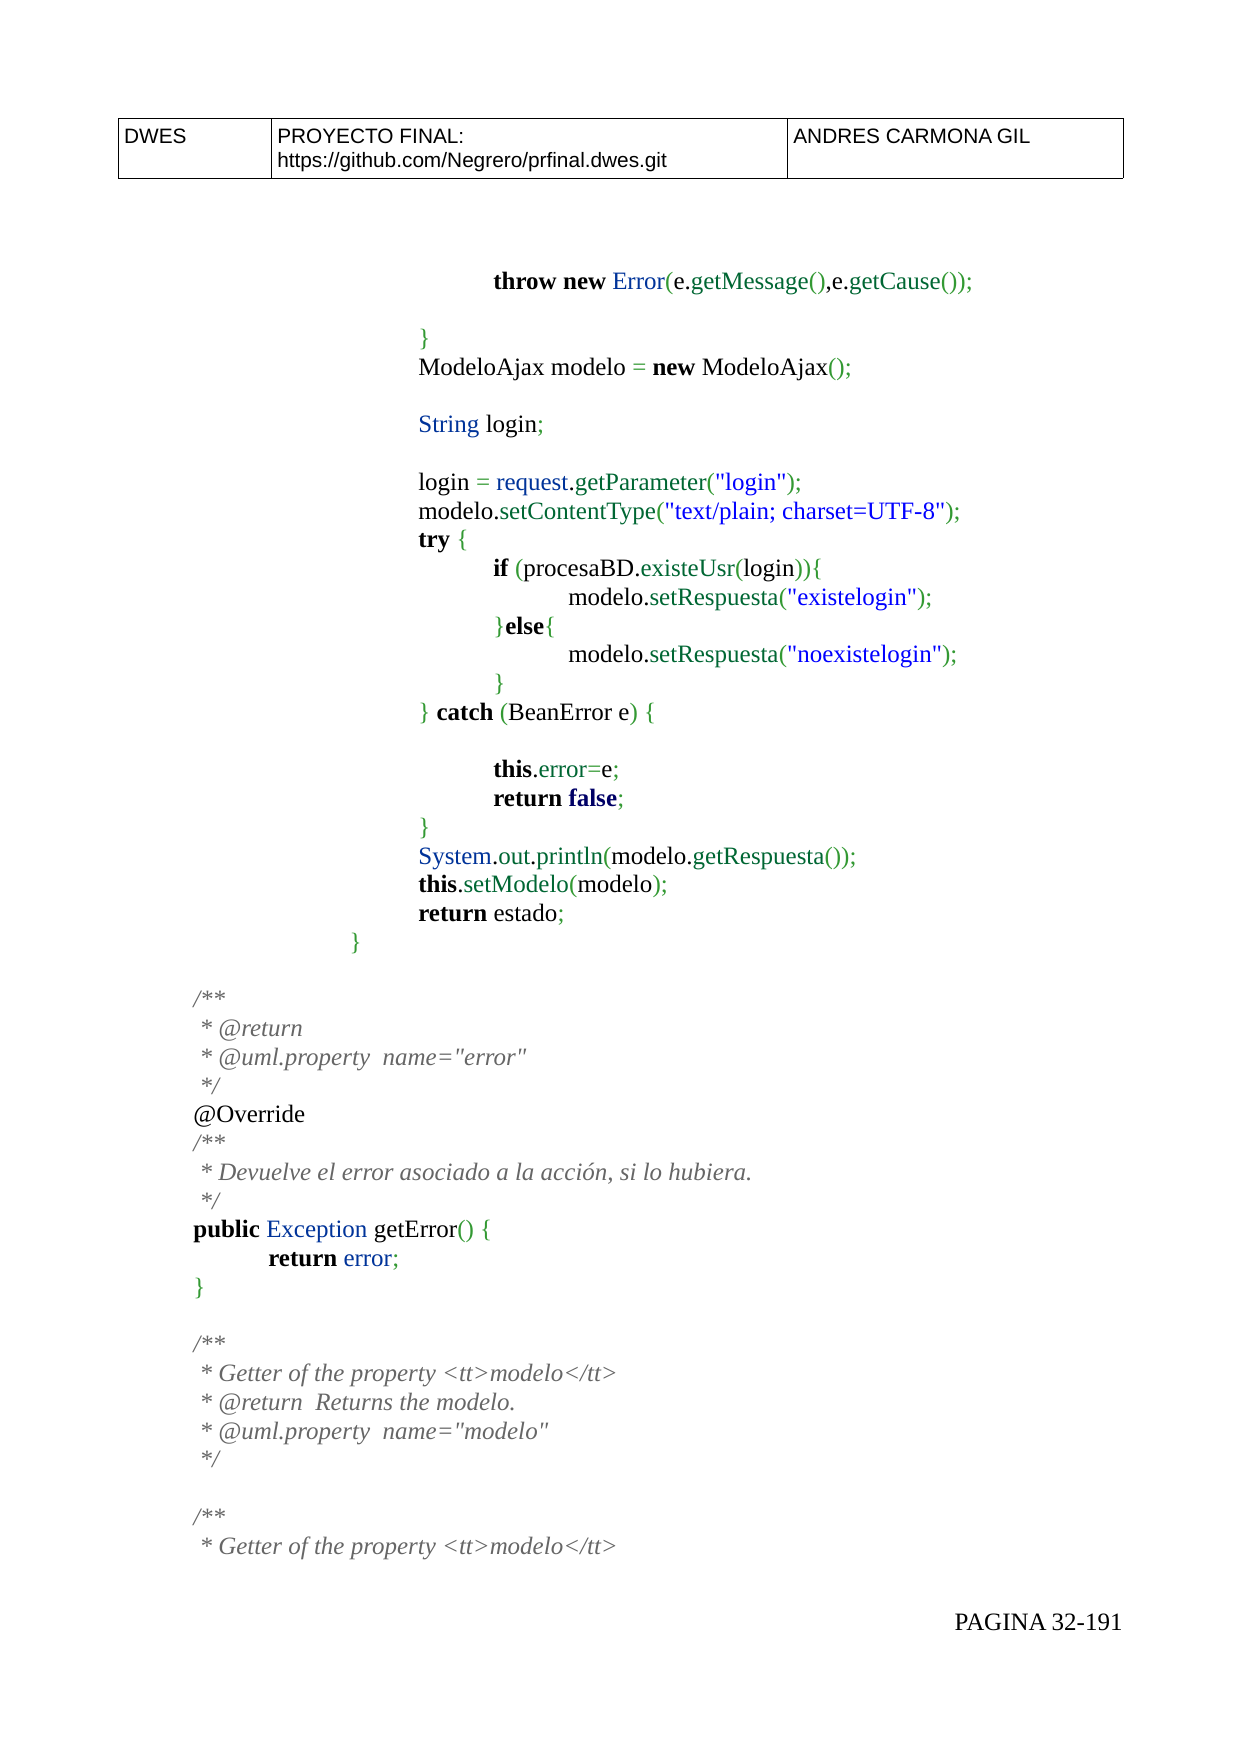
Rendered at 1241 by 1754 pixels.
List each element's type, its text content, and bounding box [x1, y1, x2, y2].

text this.error=e; [118, 754, 1122, 783]
text /** [118, 1128, 1122, 1157]
text modelo.setContentType("text/plain; charset=UTF-8"); [118, 496, 1122, 524]
text * Getter of the property <tt>modelo</tt> [118, 1531, 1122, 1559]
text */ [118, 1186, 1122, 1214]
text } catch (BeanError e) { [118, 697, 1122, 726]
text * @uml.property name="error" [118, 1042, 1122, 1071]
text } [118, 323, 1122, 352]
text return false; [118, 783, 1122, 812]
text if (procesaBD.existeUsr(login)){ [118, 553, 1122, 582]
text /** [118, 1502, 1122, 1531]
text * @return [118, 1013, 1122, 1042]
text }else{ [118, 611, 1122, 639]
text * @return Returns the modelo. [118, 1387, 1122, 1416]
text } [118, 668, 1122, 697]
text return estado; [118, 898, 1122, 927]
text ModeloAjax modelo = new ModeloAjax(); [118, 352, 1122, 381]
text * @uml.property name="modelo" [118, 1416, 1122, 1444]
text this.setModelo(modelo); [118, 869, 1122, 898]
text * Devuelve el error asociado a la acción, si lo hubiera. [118, 1157, 1122, 1186]
text * Getter of the property <tt>modelo</tt> [118, 1358, 1122, 1387]
text */ [118, 1071, 1122, 1099]
text } [118, 812, 1122, 841]
text return error; [118, 1243, 1122, 1272]
text */ [118, 1444, 1122, 1473]
text String login; [118, 409, 1122, 438]
text modelo.setRespuesta("noexistelogin"); [118, 639, 1122, 668]
text /** [118, 1329, 1122, 1358]
text throw new Error(e.getMessage(),e.getCause()); [118, 266, 1122, 294]
text /** [118, 984, 1122, 1013]
text @Override [118, 1099, 1122, 1128]
text } [118, 927, 1122, 956]
text System.out.println(modelo.getRespuesta()); [118, 841, 1122, 869]
text public Exception getError() { [118, 1214, 1122, 1243]
text try { [118, 524, 1122, 553]
text login = request.getParameter("login"); [118, 467, 1122, 496]
text } [118, 1272, 1122, 1301]
text modelo.setRespuesta("existelogin"); [118, 582, 1122, 611]
